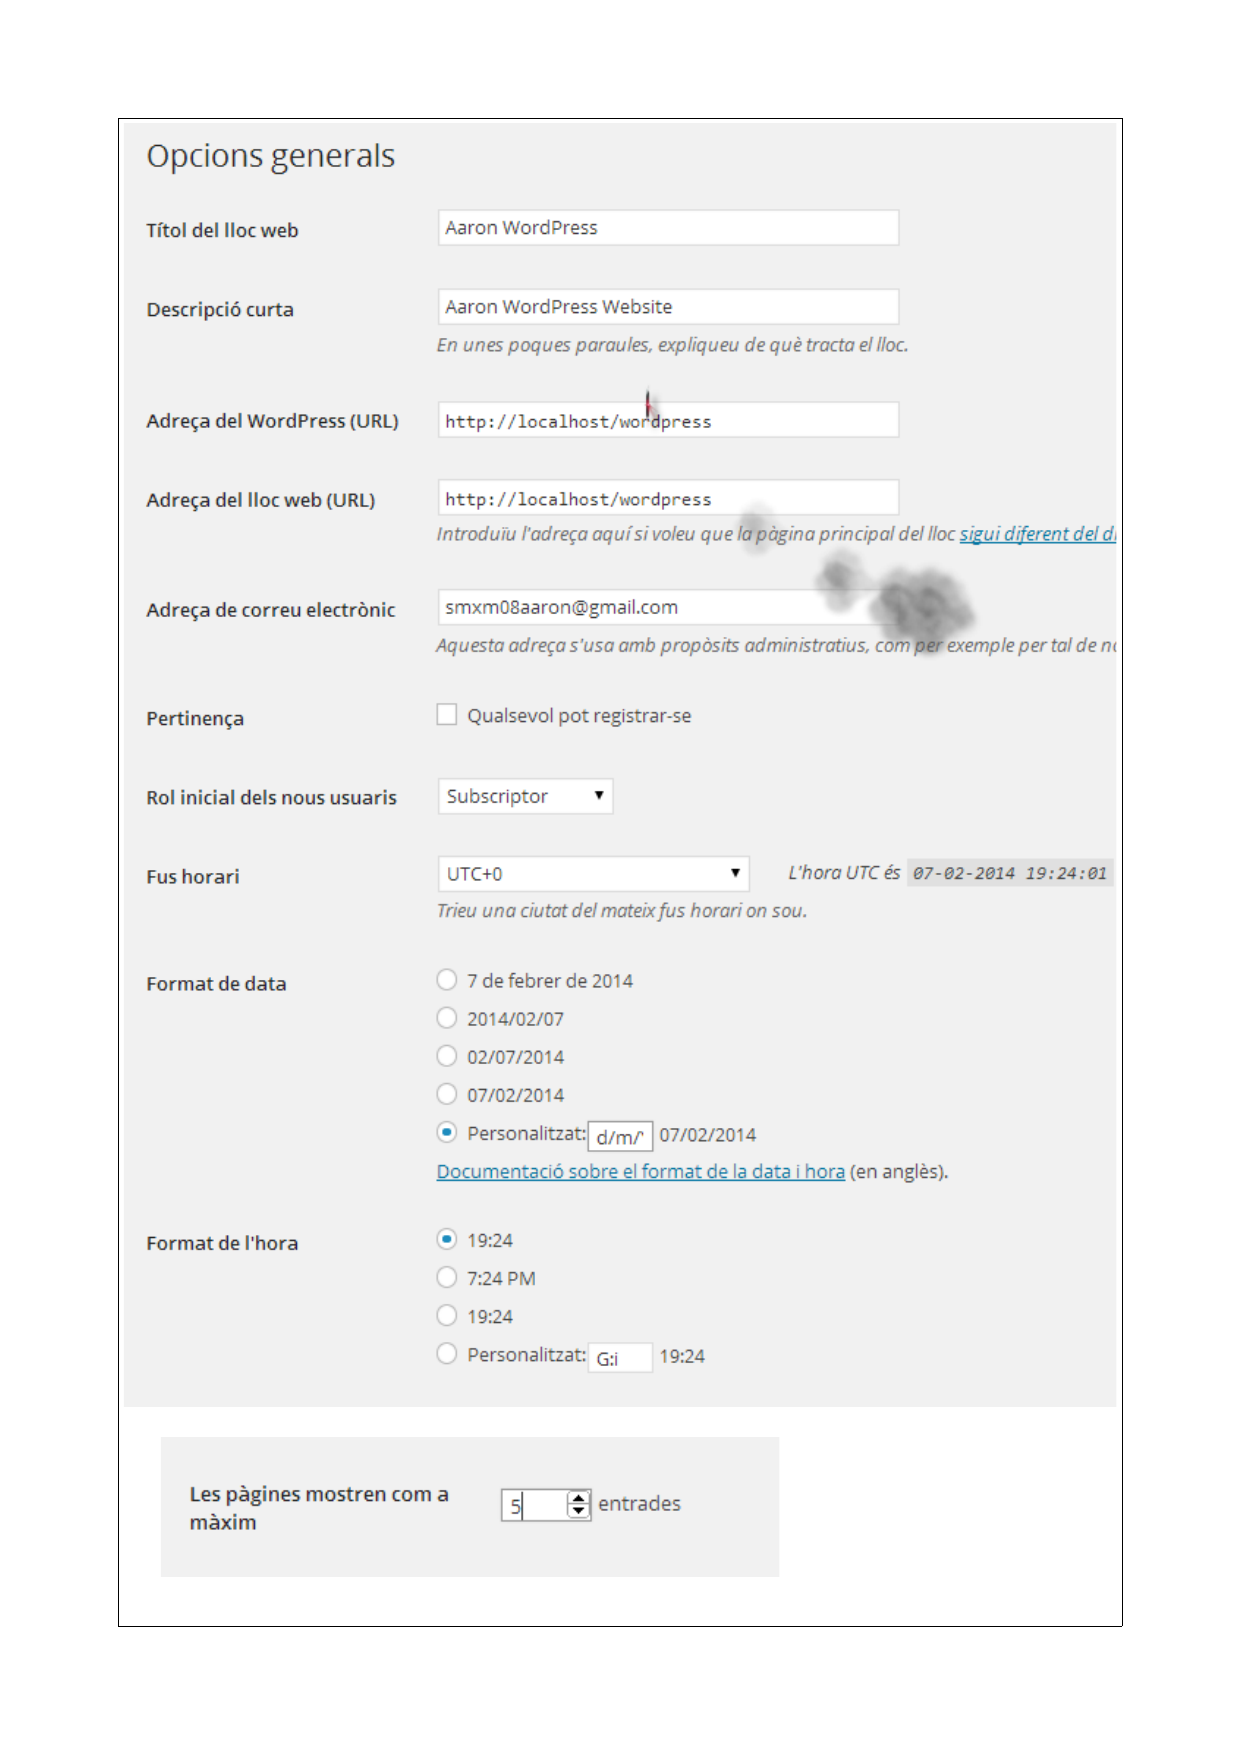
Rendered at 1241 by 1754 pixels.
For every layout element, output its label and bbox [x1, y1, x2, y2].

table_header [119, 119, 1122, 1626]
picture [123, 123, 1117, 1407]
picture [160, 1437, 780, 1577]
